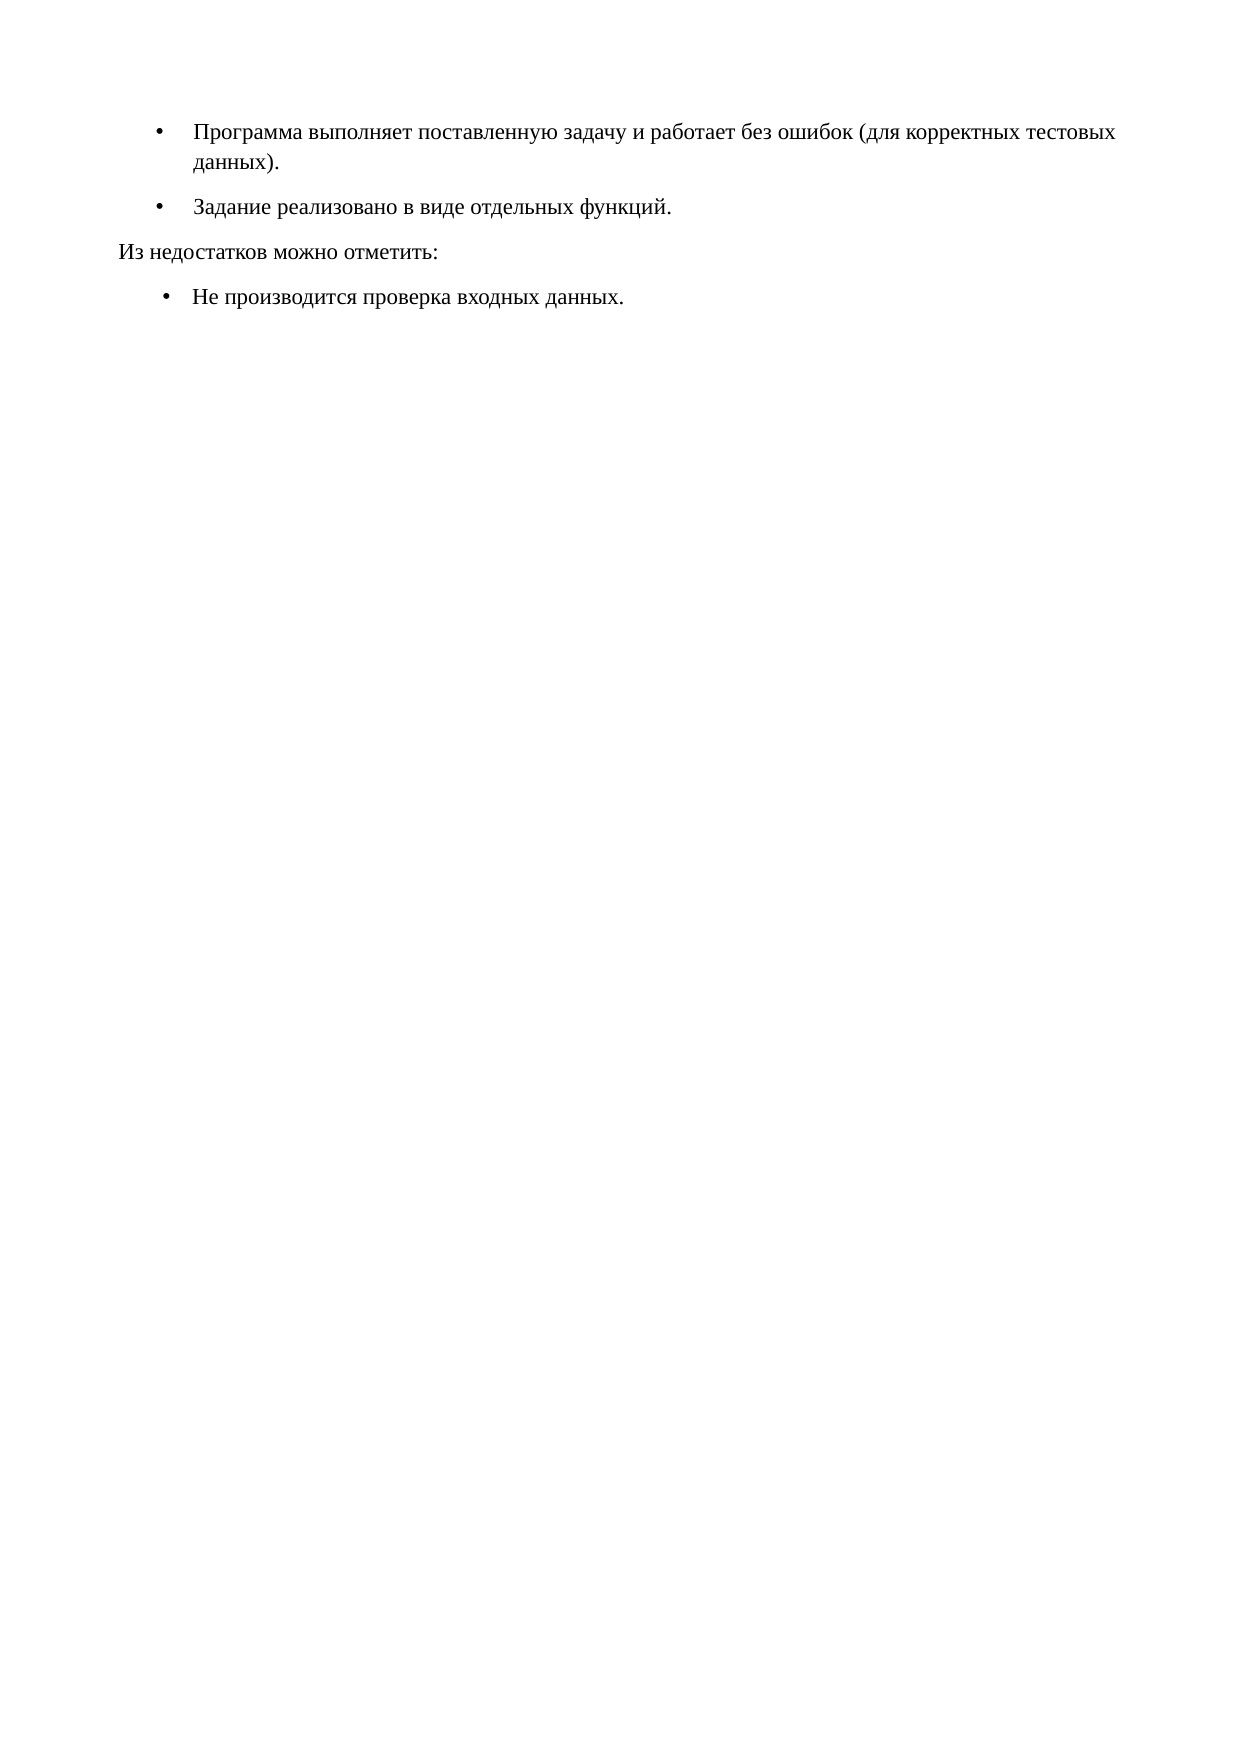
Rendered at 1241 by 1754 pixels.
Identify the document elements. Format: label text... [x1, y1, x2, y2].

list Не производится проверка входных данных. [162, 283, 1122, 309]
text Из недостатков можно отметить: [118, 238, 1122, 264]
list Задание реализовано в виде отдельных функций. [156, 193, 1122, 219]
list Программа выполняет поставленную задачу и работает без ошибок (для корректных тестовых данных). [156, 118, 1122, 175]
